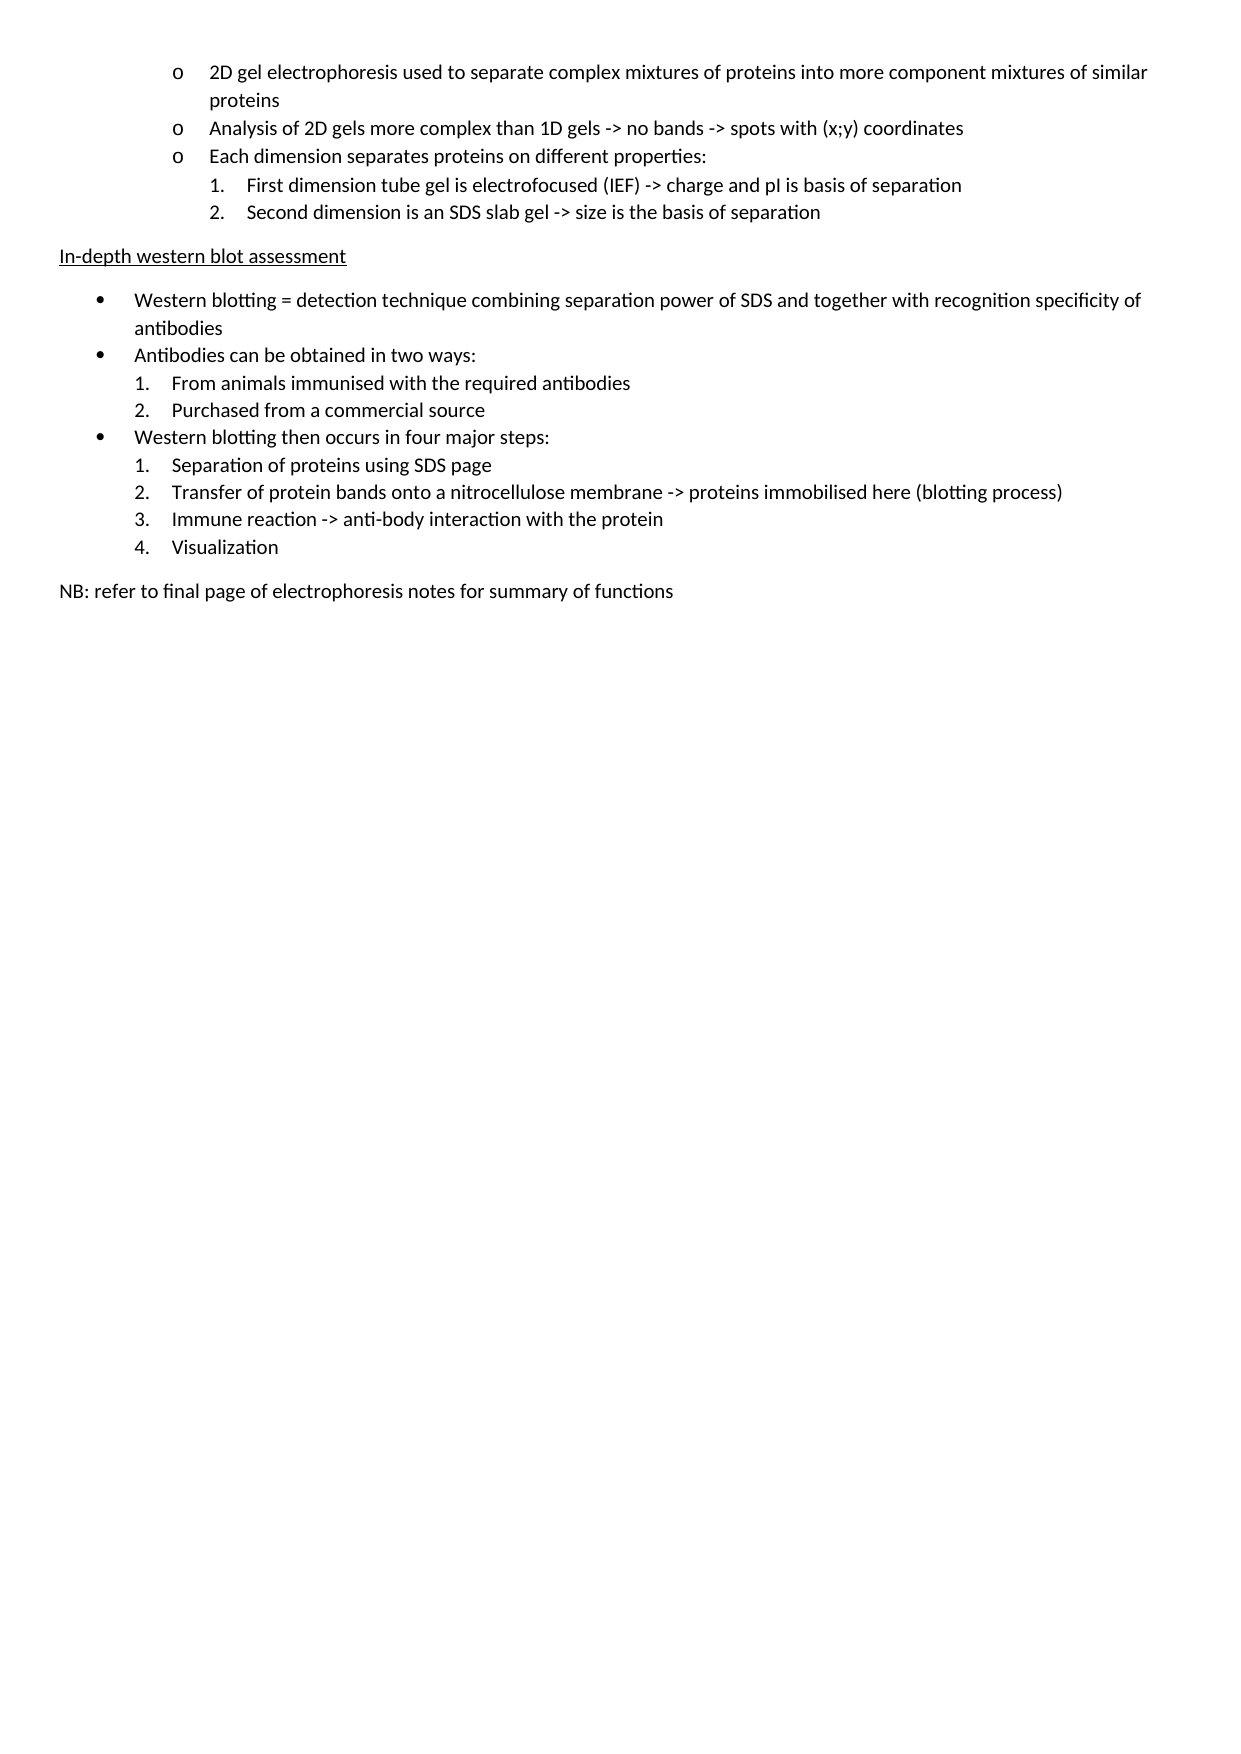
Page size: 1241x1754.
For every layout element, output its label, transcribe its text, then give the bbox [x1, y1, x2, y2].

list Second dimension is an SDS slab gel -> size is the basis of separation [209, 199, 1181, 225]
list Antibodies can be obtained in two ways: [97, 342, 1181, 368]
text NB: refer to final page of electrophoresis notes for summary of functions [59, 578, 1181, 603]
list Purchased from a commercial source [134, 397, 1181, 422]
list Visualization [134, 534, 1181, 559]
list From animals immunised with the required antibodies [134, 370, 1181, 395]
list First dimension tube gel is electrofocused (IEF) -> charge and pI is basis of separation [209, 172, 1181, 197]
list Western blotting = detection technique combining separation power of SDS and together with recognition specificity of antibodies [97, 287, 1181, 340]
list Western blotting then occurs in four major steps: [97, 424, 1181, 450]
list Each dimension separates proteins on different properties: [172, 143, 1181, 170]
list Transfer of protein bands onto a nitrocellulose membrane -> proteins immobilised here (blotting process) [134, 479, 1181, 505]
list 2D gel electrophoresis used to separate complex mixtures of proteins into more component mixtures of similar proteins [172, 59, 1181, 113]
list Analysis of 2D gels more complex than 1D gels -> no bands -> spots with (x;y) coordinates [172, 115, 1181, 141]
list Separation of proteins using SDS page [134, 452, 1181, 477]
text In-depth western blot assessment [59, 243, 1181, 269]
list Immune reaction -> anti-body interaction with the protein [134, 507, 1181, 532]
